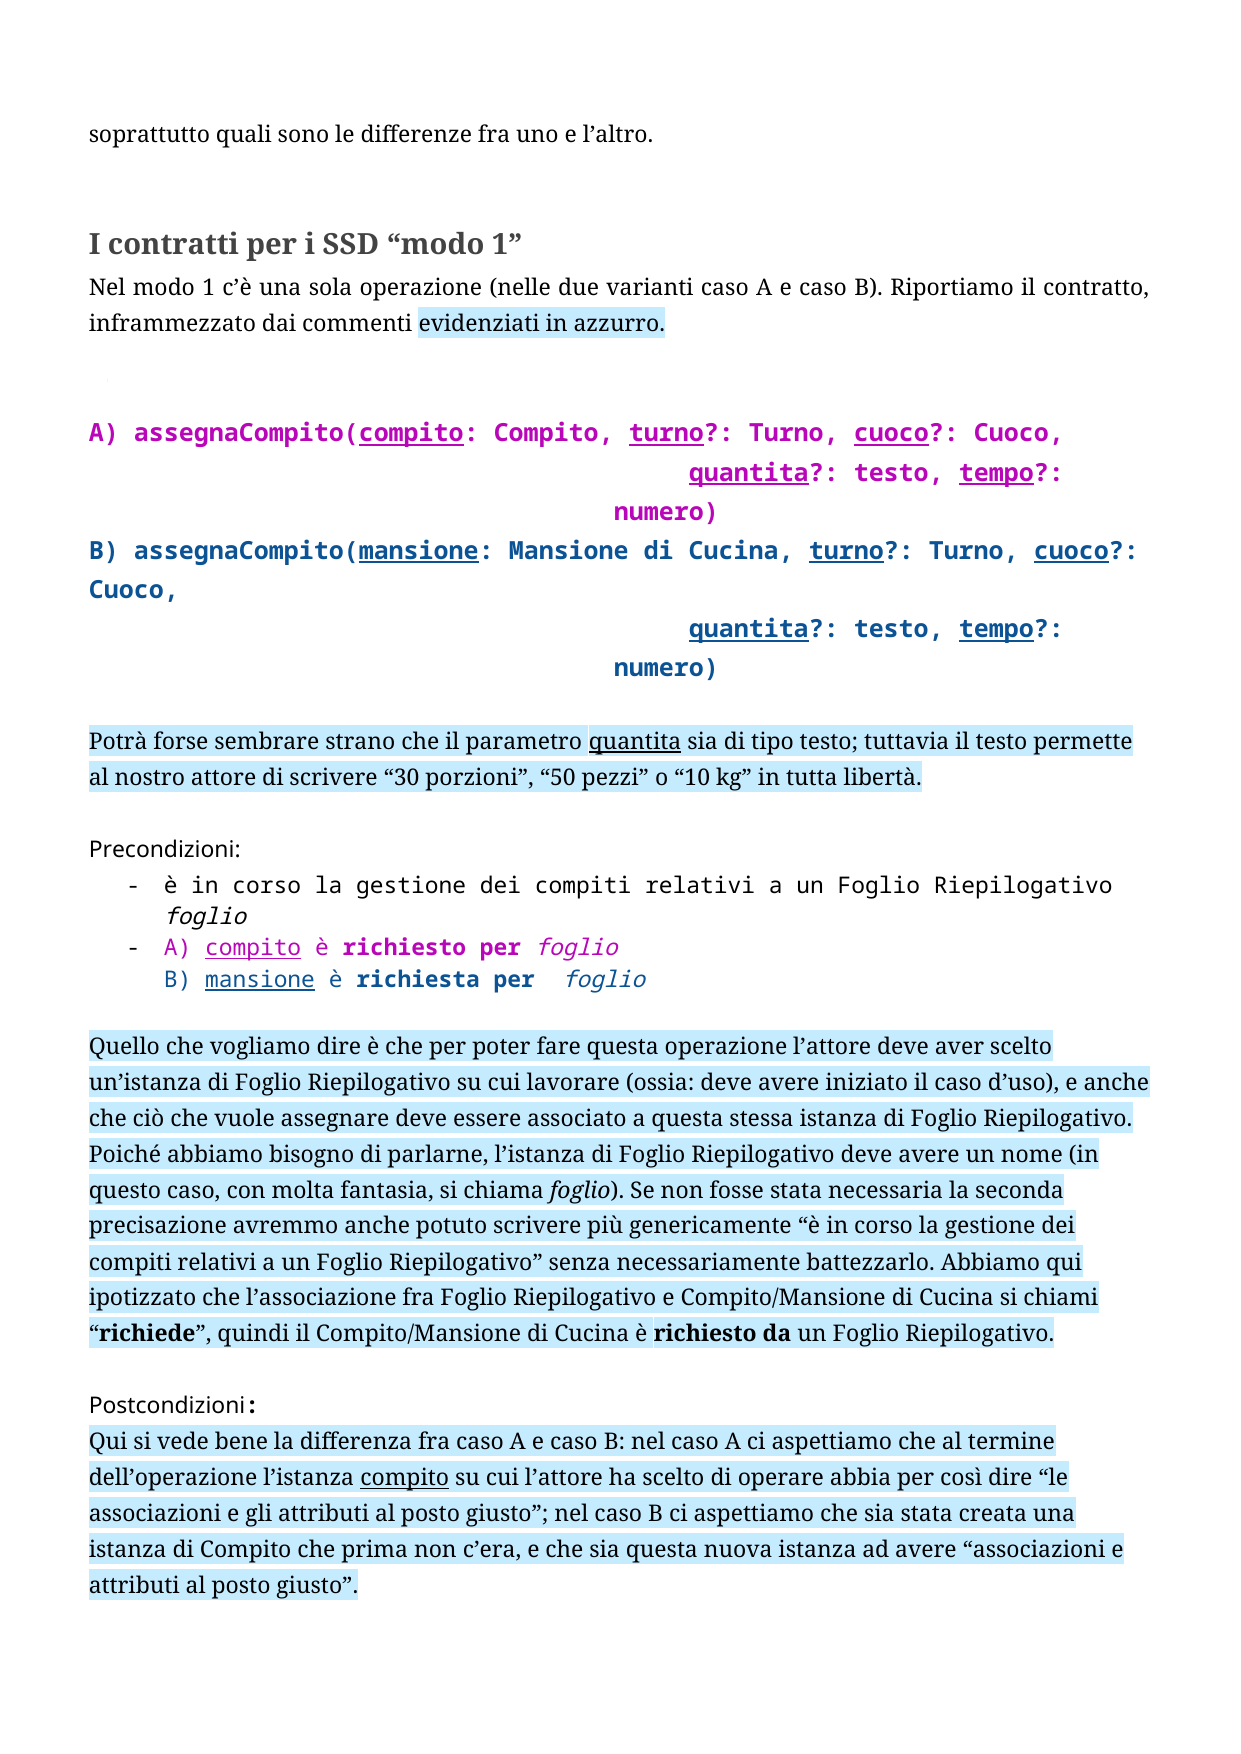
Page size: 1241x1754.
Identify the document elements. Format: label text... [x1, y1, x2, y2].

text Nel modo 1 c’è una sola operazione (nelle due varianti caso A e caso B). Riportiamo il contratto, inframmezzato dai commenti evidenziati in azzurro. [88, 271, 1152, 338]
subtitle I contratti per i SSD “modo 1” [88, 223, 1152, 263]
text Quello che vogliamo dire è che per poter fare questa operazione l’attore deve aver scelto un’istanza di Foglio Riepilogativo su cui lavorare (ossia: deve avere iniziato il caso d’uso), e anche che ciò che vuole assegnare deve essere associato a questa stessa istanza di Foglio Riepilogativo. Poiché abbiamo bisogno di parlarne, l’istanza di Foglio Riepilogativo deve avere un nome (in questo caso, con molta fantasia, si chiama foglio). Se non fosse stata necessaria la seconda precisazione avremmo anche potuto scrivere più genericamente “è in corso la gestione dei compiti relativi a un Foglio Riepilogativo” senza necessariamente battezzarlo. Abbiamo qui ipotizzato che l’associazione fra Foglio Riepilogativo e Compito/Mansione di Cucina si chiami “richiede”, quindi il Compito/Mansione di Cucina è richiesto da un Foglio Riepilogativo. [88, 1030, 1152, 1348]
text Potrà forse sembrare strano che il parametro quantita sia di tipo testo; tuttavia il testo permette al nostro attore di scrivere “30 porzioni”, “50 pezzi” o “10 kg” in tutta libertà. [88, 725, 1152, 792]
text B) mansione è richiesta per foglio [163, 963, 1152, 994]
list A) compito è richiesto per foglio [126, 931, 1152, 963]
text B) assegnaCompito(mansione: Mansione di Cucina, turno?: Turno, cuoco?: Cuoco, [88, 532, 1152, 606]
text Postcondizioni: [88, 1389, 1152, 1420]
list è in corso la gestione dei compiti relativi a un Foglio Riepilogativo foglio [126, 869, 1152, 931]
text quantita?: testo, tempo?: numero) [613, 454, 1152, 527]
text A) assegnaCompito(compito: Compito, turno?: Turno, cuoco?: Cuoco, [88, 415, 1152, 449]
text soprattutto quali sono le differenze fra uno e l’altro. [88, 118, 1152, 149]
text Qui si vede bene la differenza fra caso A e caso B: nel caso A ci aspettiamo che al termine dell’operazione l’istanza compito su cui l’attore ha scelto di operare abbia per così dire “le associazioni e gli attributi al posto giusto”; nel caso B ci aspettiamo che sia stata creata una istanza di Compito che prima non c’era, e che sia questa nuova istanza ad avere “associazioni e attributi al posto giusto”. [88, 1425, 1152, 1600]
text Precondizioni: [88, 833, 1152, 864]
text quantita?: testo, tempo?: numero) [613, 611, 1152, 684]
